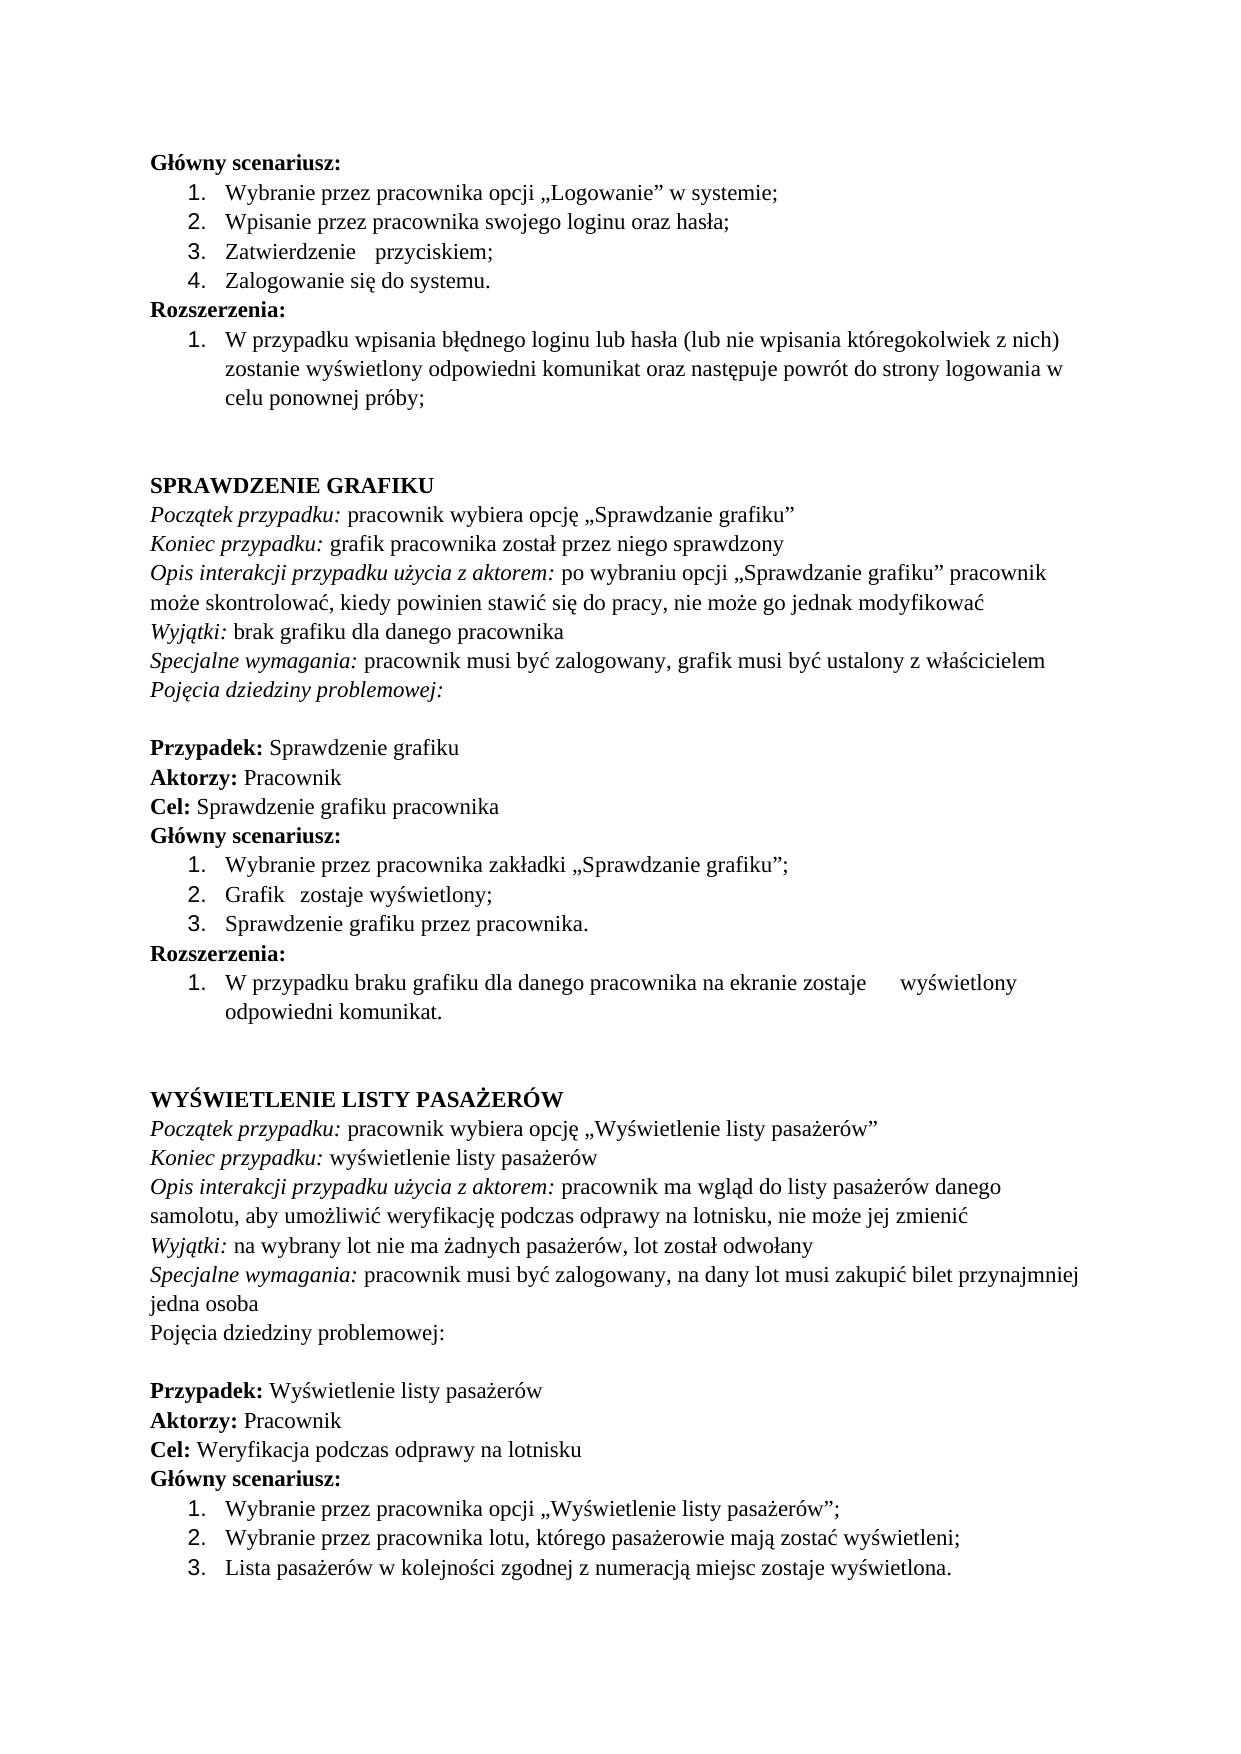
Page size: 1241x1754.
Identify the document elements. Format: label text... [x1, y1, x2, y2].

text Główny scenariusz: [150, 823, 1091, 848]
list Zalogowanie się do systemu. [187, 268, 1091, 294]
text Rozszerzenia: [150, 941, 1091, 966]
list Wybranie przez pracownika opcji „Wyświetlenie listy pasażerów”; [187, 1495, 1091, 1521]
text Pojęcia dziedziny problemowej: [150, 677, 1091, 702]
text SPRAWDZENIE GRAFIKU [150, 473, 1091, 498]
text Przypadek: Wyświetlenie listy pasażerów [150, 1378, 1091, 1404]
text Aktorzy: Pracownik [150, 764, 1091, 790]
list Lista pasażerów w kolejności zgodnej z numeracją miejsc zostaje wyświetlona. [187, 1554, 1091, 1580]
text Specjalne wymagania: pracownik musi być zalogowany, grafik musi być ustalony z właścicielem [150, 648, 1091, 673]
text Opis interakcji przypadku użycia z aktorem: pracownik ma wgląd do listy pasażerów danego samolotu, aby umożliwić weryfikację podczas odprawy na lotnisku, nie może jej zmienić [150, 1174, 1091, 1229]
text WYŚWIETLENIE LISTY PASAŻERÓW [150, 1087, 1091, 1112]
list Wybranie przez pracownika zakładki „Sprawdzanie grafiku”; [187, 852, 1091, 878]
list W przypadku braku grafiku dla danego pracownika na ekranie zostaje wyświetlony odpowiedni komunikat. [187, 970, 1091, 1025]
list Zatwierdzenie przyciskiem; [187, 238, 1091, 264]
text Rozszerzenia: [150, 297, 1091, 323]
text Aktorzy: Pracownik [150, 1408, 1091, 1433]
text Opis interakcji przypadku użycia z aktorem: po wybraniu opcji „Sprawdzanie grafiku” pracownik może skontrolować, kiedy powinien stawić się do pracy, nie może go jednak modyfikować [150, 560, 1091, 615]
text Wyjątki: na wybrany lot nie ma żadnych pasażerów, lot został odwołany [150, 1233, 1091, 1258]
list Grafik zostaje wyświetlony; [187, 882, 1091, 907]
list Wybranie przez pracownika opcji „Logowanie” w systemie; [187, 179, 1091, 205]
text Pojęcia dziedziny problemowej: [150, 1320, 1091, 1346]
text Koniec przypadku: wyświetlenie listy pasażerów [150, 1145, 1091, 1171]
text Cel: Weryfikacja podczas odprawy na lotnisku [150, 1437, 1091, 1462]
text Początek przypadku: pracownik wybiera opcję „Wyświetlenie listy pasażerów” [150, 1116, 1091, 1141]
text Główny scenariusz: [150, 1466, 1091, 1491]
text Koniec przypadku: grafik pracownika został przez niego sprawdzony [150, 531, 1091, 557]
text Specjalne wymagania: pracownik musi być zalogowany, na dany lot musi zakupić bilet przynajmniej jedna osoba [150, 1262, 1091, 1316]
text Przypadek: Sprawdzenie grafiku [150, 735, 1091, 761]
list W przypadku wpisania błędnego loginu lub hasła (lub nie wpisania któregokolwiek z nich) zostanie wyświetlony odpowiedni komunikat oraz następuje powrót do strony logowania w celu ponownej próby; [187, 327, 1091, 411]
text Początek przypadku: pracownik wybiera opcję „Sprawdzanie grafiku” [150, 502, 1091, 527]
text Wyjątki: brak grafiku dla danego pracownika [150, 619, 1091, 644]
list Wpisanie przez pracownika swojego loginu oraz hasła; [187, 209, 1091, 234]
text Cel: Sprawdzenie grafiku pracownika [150, 794, 1091, 819]
list Sprawdzenie grafiku przez pracownika. [187, 911, 1091, 937]
list Wybranie przez pracownika lotu, którego pasażerowie mają zostać wyświetleni; [187, 1525, 1091, 1551]
text Główny scenariusz: [150, 150, 1091, 175]
